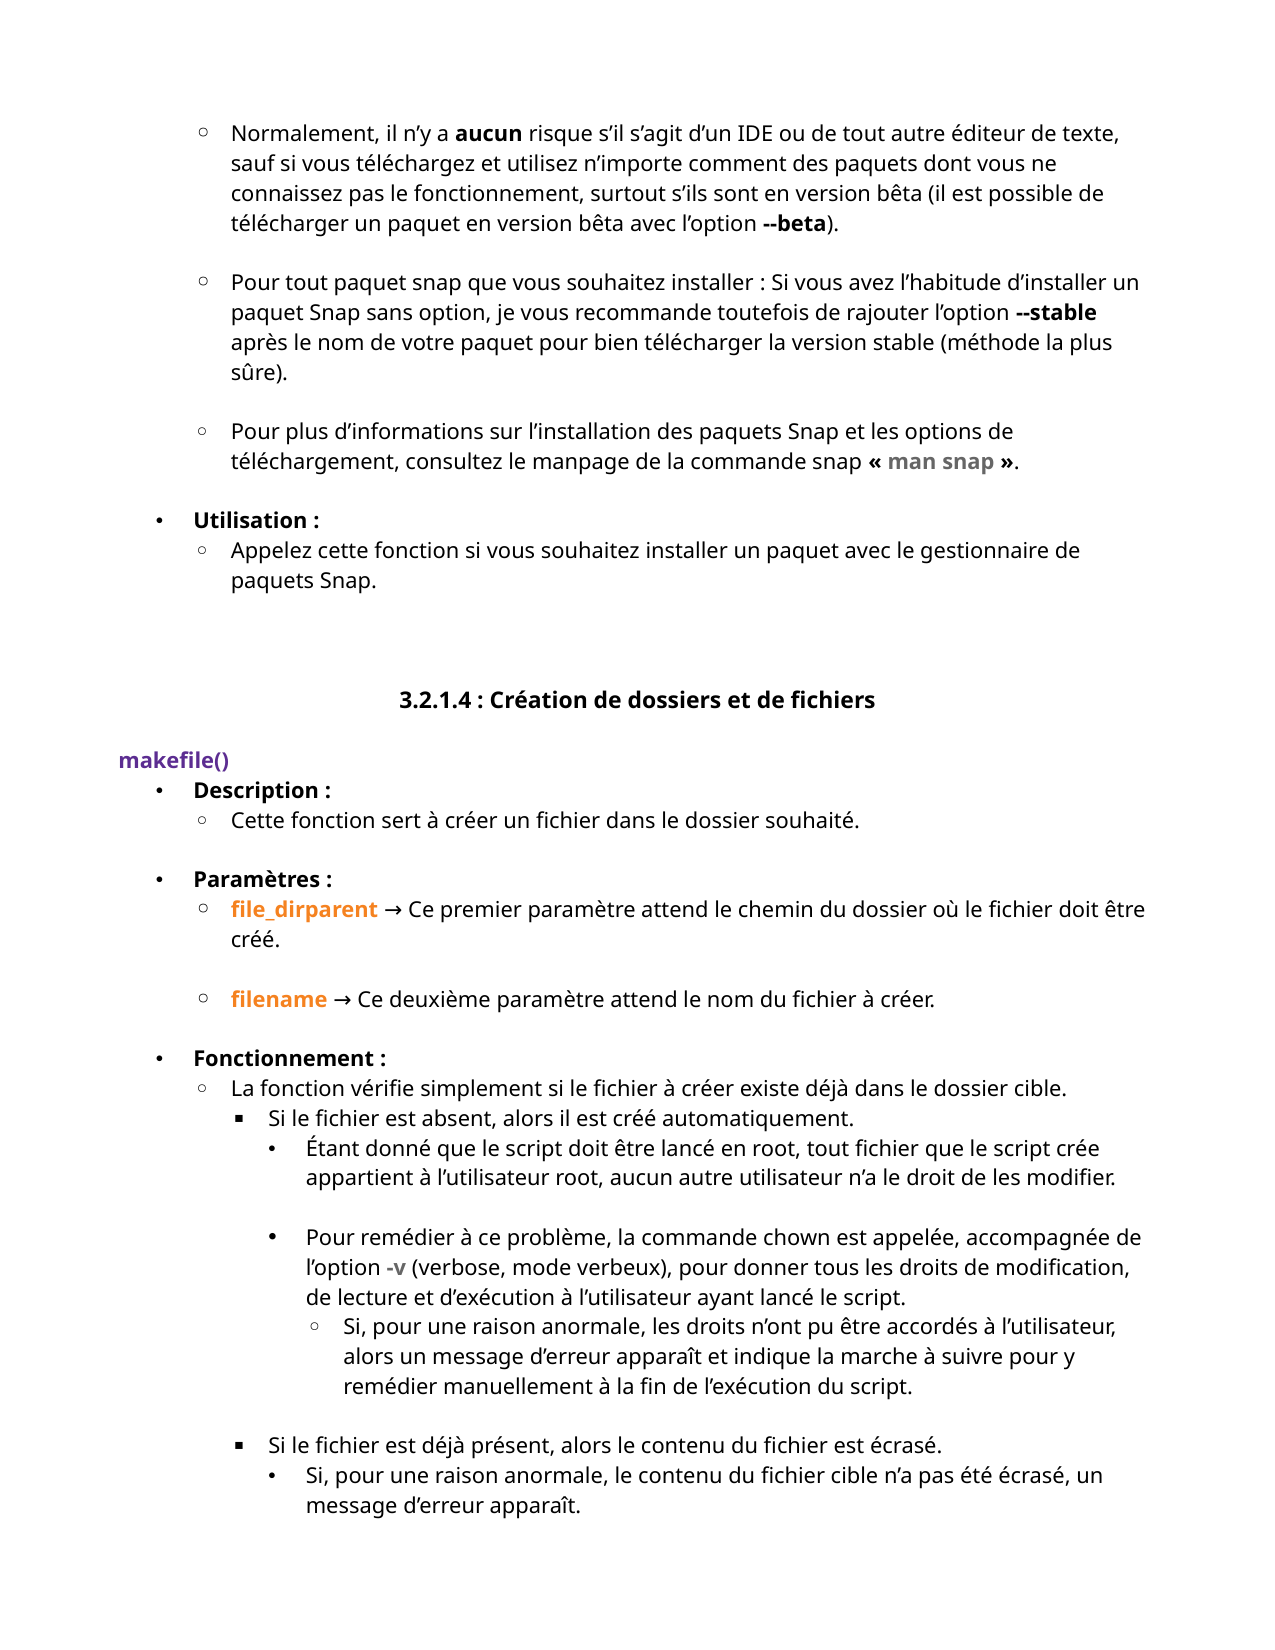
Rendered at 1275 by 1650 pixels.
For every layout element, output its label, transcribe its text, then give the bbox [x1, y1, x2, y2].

list Cette fonction sert à créer un fichier dans le dossier souhaité. [193, 805, 1157, 834]
list Si le fichier est absent, alors il est créé automatiquement. [231, 1103, 1157, 1132]
list Étant donné que le script doit être lancé en root, tout fichier que le script crée appartient à l’utilisateur root, aucun autre utilisateur n’a le droit de les modifier. [268, 1132, 1157, 1192]
list Normalement, il n’y a aucun risque s’il s’agit d’un IDE ou de tout autre éditeur de texte, sauf si vous téléchargez et utilisez n’importe comment des paquets dont vous ne connaissez pas le fonctionnement, surtout s’ils sont en version bêta (il est possible de télécharger un paquet en version bêta avec l’option --beta). [193, 118, 1157, 237]
list file_dirparent → Ce premier paramètre attend le chemin du dossier où le fichier doit être créé. [193, 894, 1157, 954]
list La fonction vérifie simplement si le fichier à créer existe déjà dans le dossier cible. [193, 1073, 1157, 1103]
list filename → Ce deuxième paramètre attend le nom du fichier à créer. [193, 983, 1157, 1013]
list Pour plus d’informations sur l’installation des paquets Snap et les options de téléchargement, consultez le manpage de la commande snap « man snap ». [193, 416, 1157, 476]
list Pour remédier à ce problème, la commande chown est appelée, accompagnée de l’option -v (verbose, mode verbeux), pour donner tous les droits de modification, de lecture et d’exécution à l’utilisateur ayant lancé le script. [268, 1222, 1157, 1311]
text makefile() [118, 745, 1157, 775]
list Si, pour une raison anormale, le contenu du fichier cible n’a pas été écrasé, un message d’erreur apparaît. [268, 1460, 1157, 1520]
list Appelez cette fonction si vous souhaitez installer un paquet avec le gestionnaire de paquets Snap. [193, 535, 1157, 595]
list Si le fichier est déjà présent, alors le contenu du fichier est écrasé. [231, 1430, 1157, 1460]
list Paramètres : [156, 864, 1157, 894]
list Pour tout paquet snap que vous souhaitez installer : Si vous avez l’habitude d’installer un paquet Snap sans option, je vous recommande toutefois de rajouter l’option --stable après le nom de votre paquet pour bien télécharger la version stable (méthode la plus sûre). [193, 267, 1157, 386]
list Description : [156, 775, 1157, 805]
list Utilisation : [156, 505, 1157, 535]
text 3.2.1.4 : Création de dossiers et de fichiers [118, 684, 1157, 715]
list Si, pour une raison anormale, les droits n’ont pu être accordés à l’utilisateur, alors un message d’erreur apparaît et indique la marche à suivre pour y remédier manuellement à la fin de l’exécution du script. [306, 1311, 1157, 1401]
list Fonctionnement : [156, 1043, 1157, 1073]
